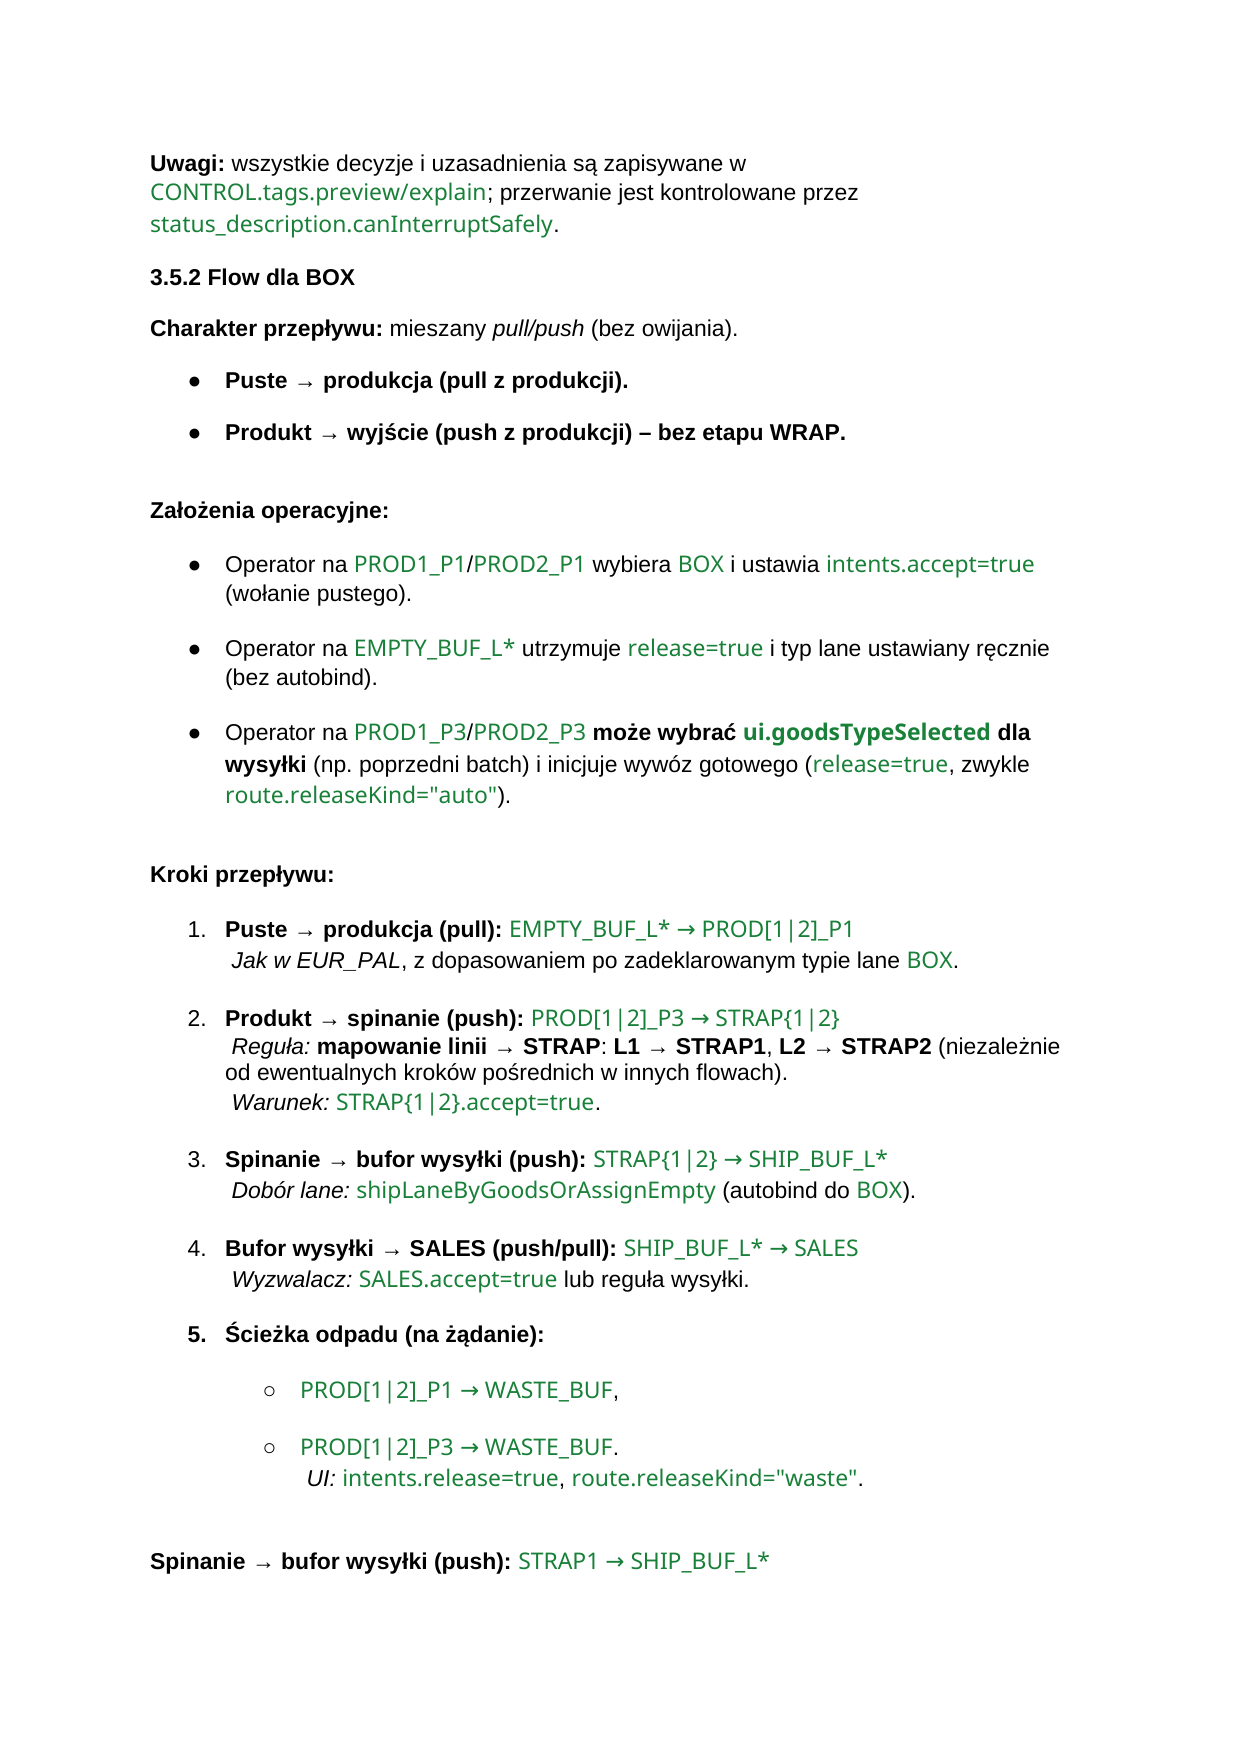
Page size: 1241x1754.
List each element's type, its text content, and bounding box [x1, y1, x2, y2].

text Spinanie → bufor wysyłki (push): STRAP1 → SHIP_BUF_L* [150, 1545, 1090, 1576]
list Puste → produkcja (pull z produkcji). [187, 367, 1090, 419]
list Spinanie → bufor wysyłki (push): STRAP{1|2} → SHIP_BUF_L* Dobór lane: shipLaneByGoodsOrAssignEmpty (autobind do BOX). [187, 1143, 1090, 1232]
list Bufor wysyłki → SALES (push/pull): SHIP_BUF_L* → SALES Wyzwalacz: SALES.accept=true lub reguła wysyłki. [187, 1232, 1090, 1321]
list Puste → produkcja (pull): EMPTY_BUF_L* → PROD[1|2]_P1 Jak w EUR_PAL, z dopasowaniem po zadeklarowanym typie lane BOX. [187, 913, 1090, 1002]
text Uwagi: wszystkie decyzje i uzasadnienia są zapisywane w CONTROL.tags.preview/explain; przerwanie jest kontrolowane przez status_description.canInterruptSafely. [150, 150, 1090, 239]
text Kroki przepływu: [150, 861, 1090, 888]
list Operator na PROD1_P1/PROD2_P1 wybiera BOX i ustawia intents.accept=true (wołanie pustego). [187, 548, 1090, 632]
list PROD[1|2]_P1 → WASTE_BUF, [262, 1373, 1090, 1431]
list Produkt → spinanie (push): PROD[1|2]_P3 → STRAP{1|2} Reguła: mapowanie linii → STRAP: L1 → STRAP1, L2 → STRAP2 (niezależnie od ewentualnych kroków pośrednich w innych flowach). Warunek: STRAP{1|2}.accept=true. [187, 1002, 1090, 1143]
list Operator na PROD1_P3/PROD2_P3 może wybrać ui.goodsTypeSelected dla wysyłki (np. poprzedni batch) i inicjuje wywóz gotowego (release=true, zwykle route.releaseKind="auto"). [187, 716, 1090, 836]
list PROD[1|2]_P3 → WASTE_BUF. UI: intents.release=true, route.releaseKind="waste". [262, 1431, 1090, 1520]
list Operator na EMPTY_BUF_L* utrzymuje release=true i typ lane ustawiany ręcznie (bez autobind). [187, 632, 1090, 716]
list Produkt → wyjście (push z produkcji) – bez etapu WRAP. [187, 419, 1090, 472]
list Ścieżka odpadu (na żądanie): [187, 1321, 1090, 1373]
text Charakter przepływu: mieszany pull/push (bez owijania). [150, 315, 1090, 342]
subtitle 3.5.2 Flow dla BOX [150, 264, 1090, 290]
text Założenia operacyjne: [150, 497, 1090, 523]
